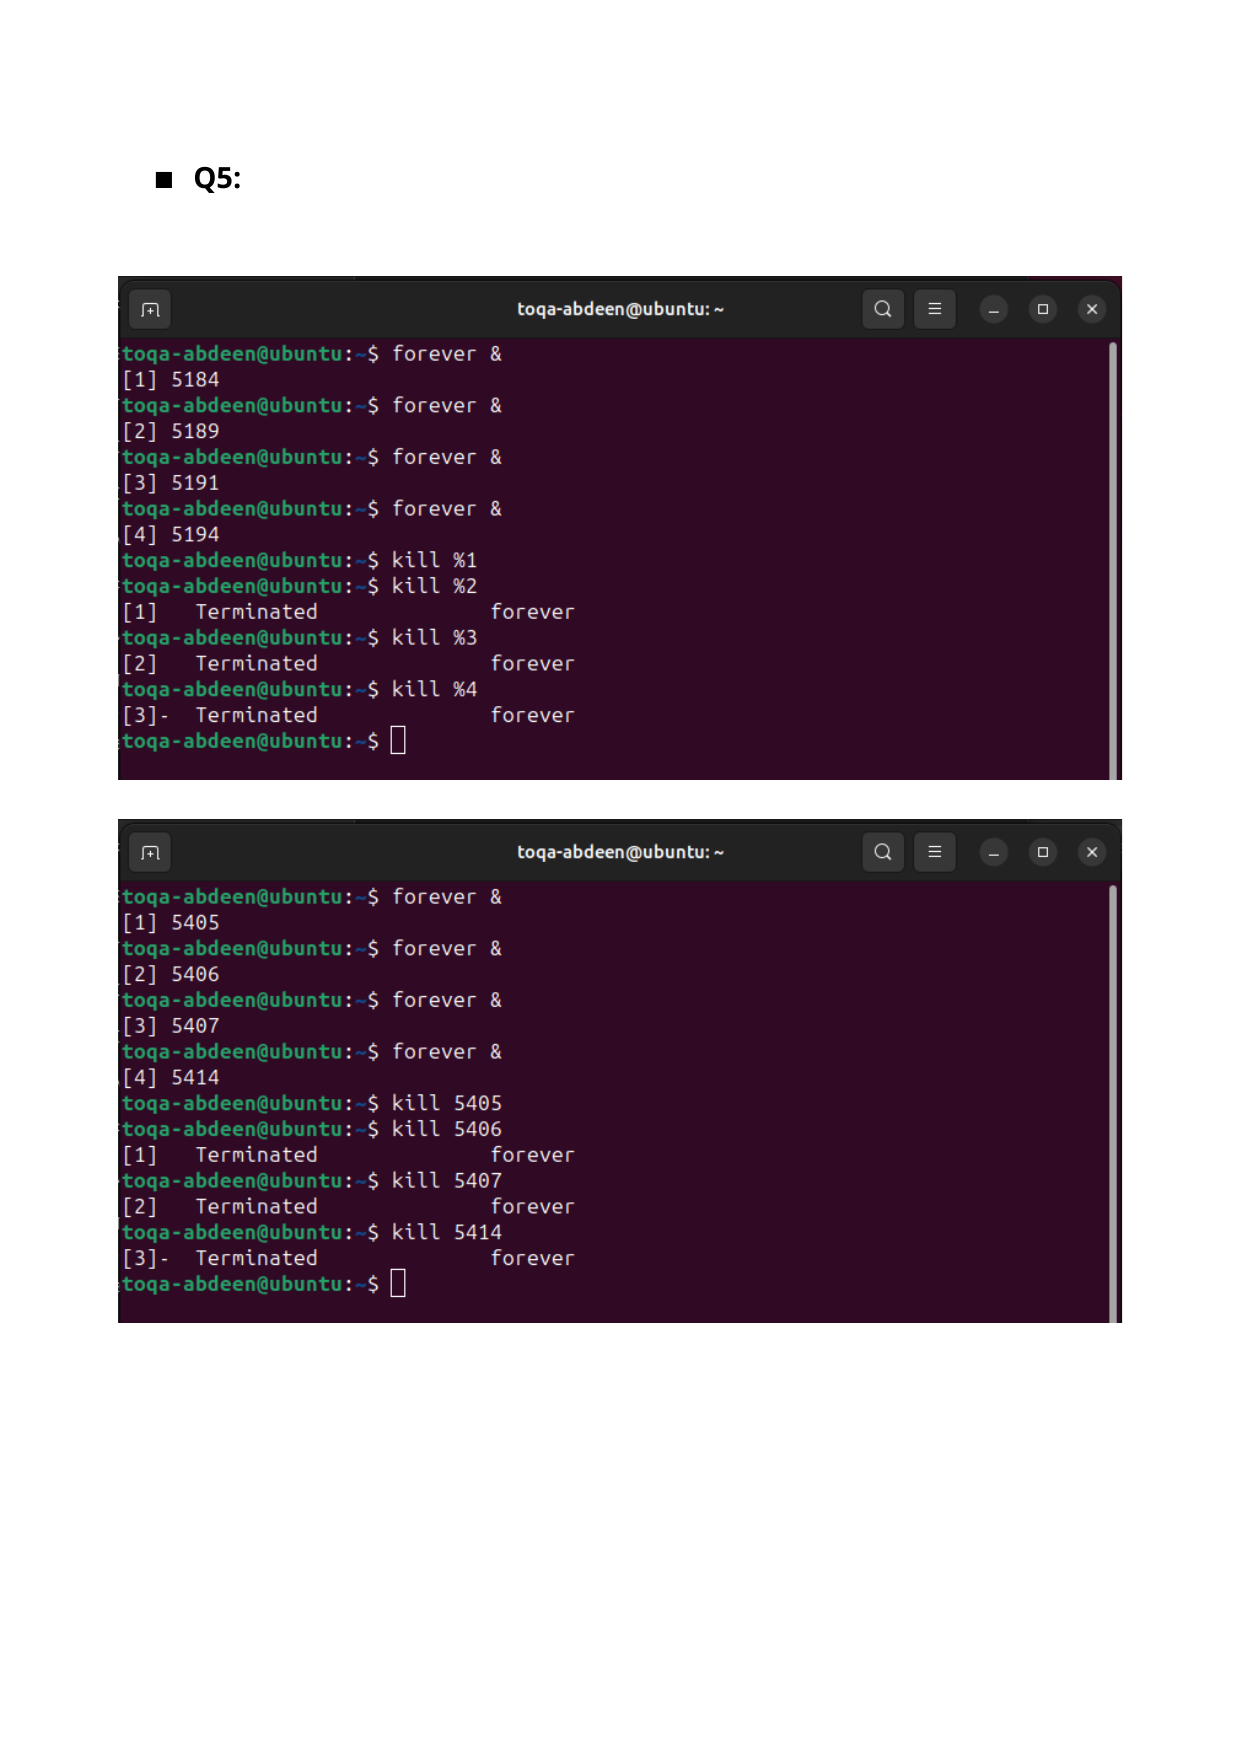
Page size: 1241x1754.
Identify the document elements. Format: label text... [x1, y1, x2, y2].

picture [118, 276, 1123, 780]
list Q5: [156, 158, 1122, 197]
picture [118, 819, 1123, 1323]
